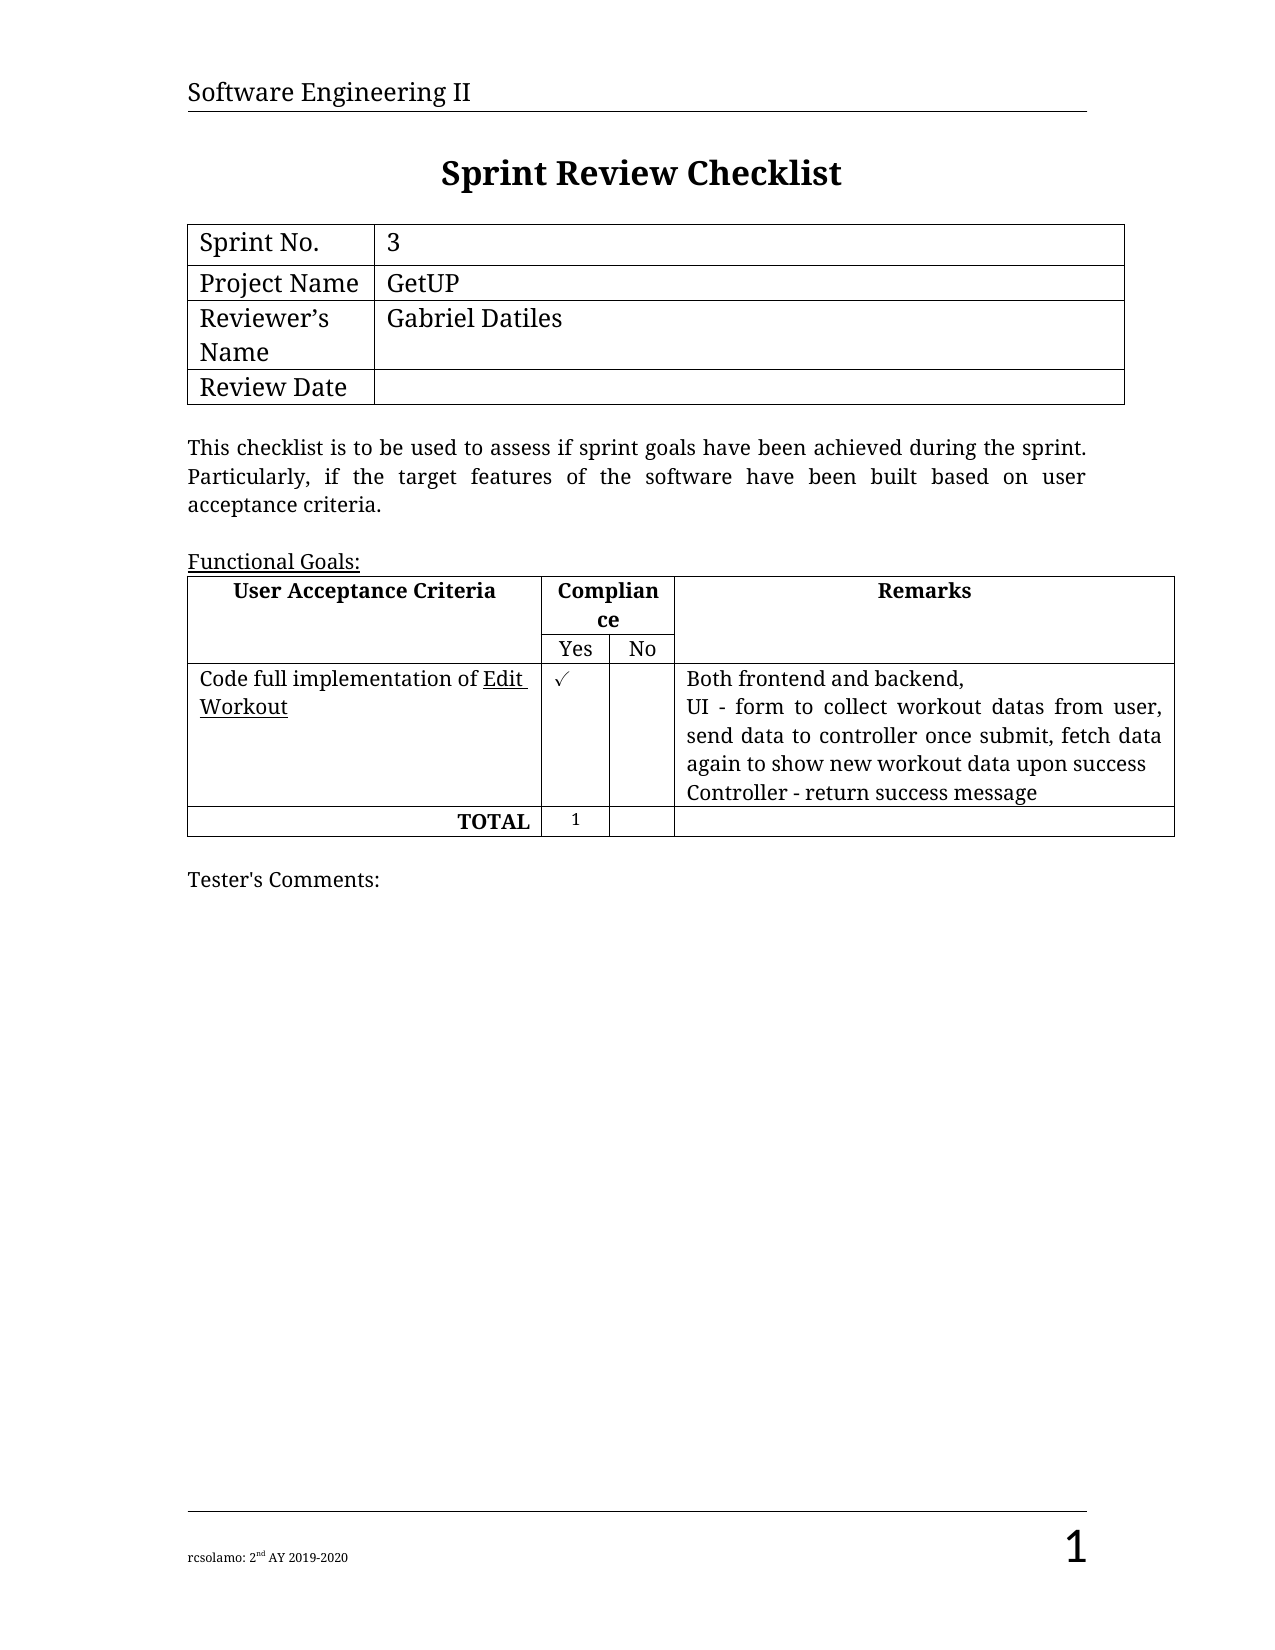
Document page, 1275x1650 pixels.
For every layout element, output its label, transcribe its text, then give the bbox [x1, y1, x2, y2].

table_cell Reviewer’s Name [188, 301, 374, 369]
table_cell Project Name [188, 266, 374, 299]
table_cell Review Date [188, 370, 374, 404]
table_cell GetUP [375, 266, 1124, 299]
table_cell Code full implementation of Edit Workout [188, 664, 541, 806]
table_cell [610, 664, 674, 806]
table_header Compliance [542, 577, 674, 633]
table_cell [375, 370, 1124, 404]
text Functional Goals: [187, 547, 1087, 576]
text This checklist is to be used to assess if sprint goals have been achieved during the sprint. Particularly, if the target features of the software have been built based on user acceptance criteria. [187, 433, 1087, 519]
table_cell TOTAL [188, 807, 541, 836]
table_cell ✓ [542, 664, 609, 806]
table_header 3 [375, 225, 1124, 264]
table_header User Acceptance Criteria [188, 577, 541, 663]
table_cell Both frontend and backend, UI - form to collect workout datas from user, send data to controller once submit, fetch data again to show new workout data upon success Controller - return success message [675, 664, 1174, 806]
table_header Sprint No. [188, 225, 374, 264]
text Sprint Review Checklist [187, 150, 1087, 195]
text Tester's Comments: [187, 865, 1087, 893]
table_cell Gabriel Datiles [375, 301, 1124, 369]
table_cell 1 [542, 807, 609, 836]
table_header Remarks [675, 577, 1174, 663]
table_cell [675, 807, 1174, 836]
table_cell Yes [542, 635, 609, 663]
table_cell [610, 807, 674, 836]
table_cell No [610, 635, 674, 663]
